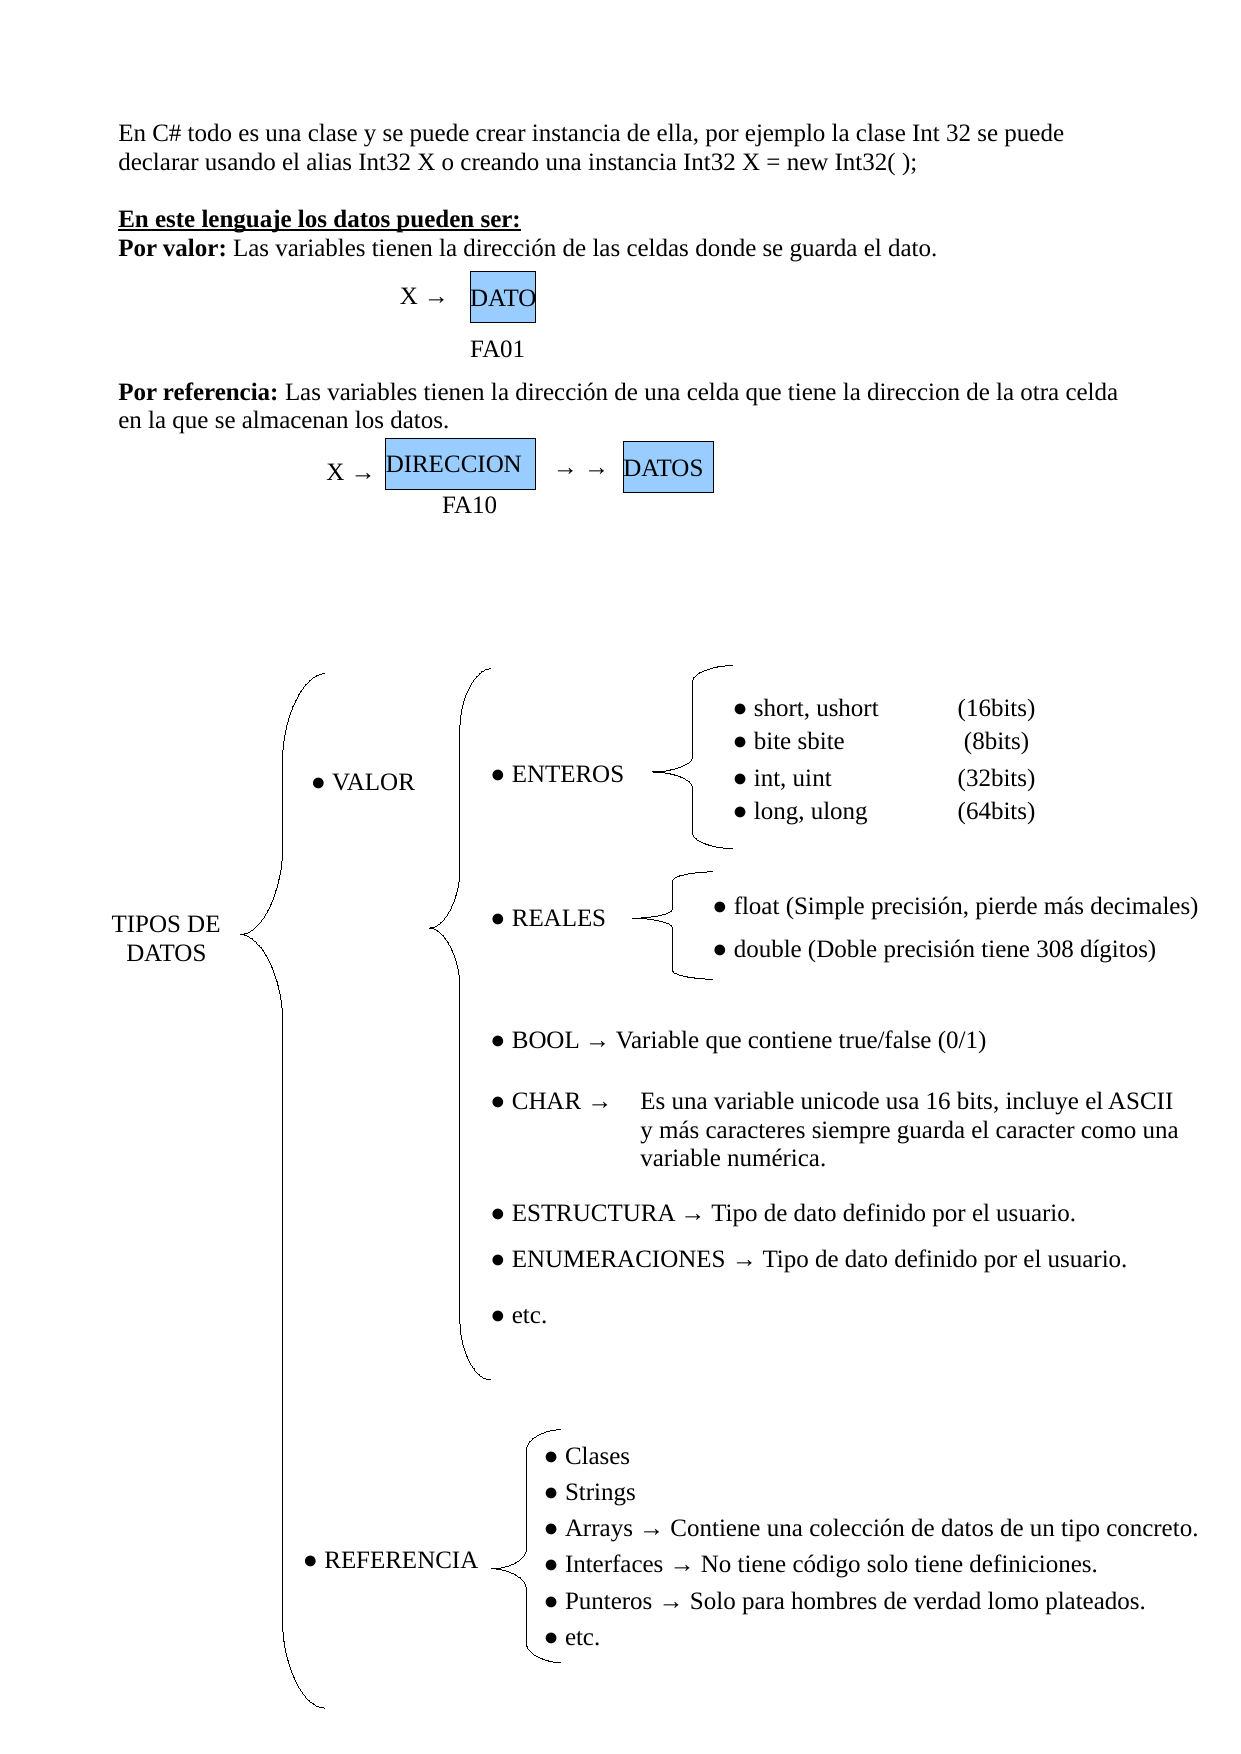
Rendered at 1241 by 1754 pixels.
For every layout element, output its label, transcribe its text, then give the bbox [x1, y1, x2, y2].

text En C# todo es una clase y se puede crear instancia de ella, por ejemplo la clase Int 32 se puede declarar usando el alias Int32 X o creando una instancia Int32 X = new Int32( ); [118, 118, 1122, 176]
text Por valor: Las variables tienen la dirección de las celdas donde se guarda el dato. [118, 233, 1122, 262]
text En este lenguaje los datos pueden ser: [118, 204, 1122, 233]
text Por referencia: Las variables tienen la dirección de una celda que tiene la direccion de la otra celda en la que se almacenan los datos. [118, 377, 1122, 434]
